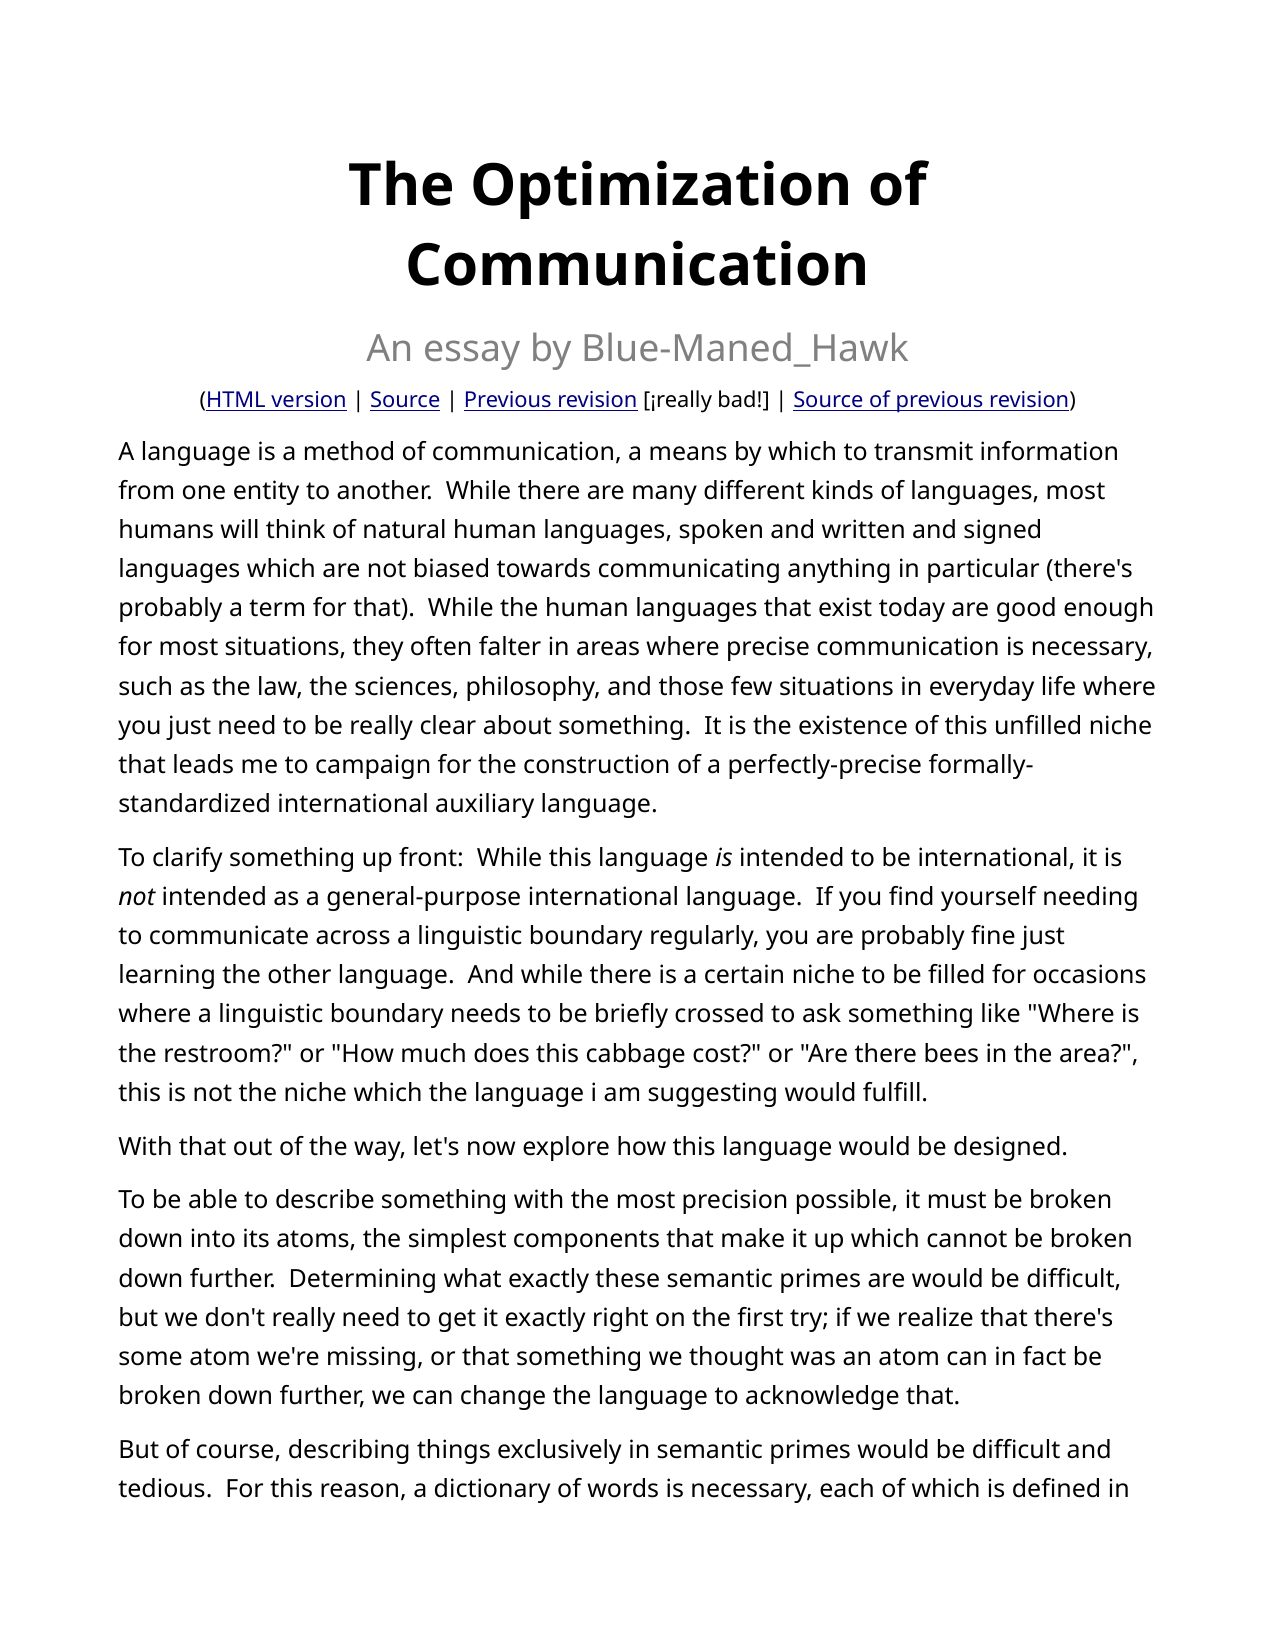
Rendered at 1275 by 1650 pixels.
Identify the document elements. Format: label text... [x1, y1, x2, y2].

text But of course, describing things exclusively in semantic primes would be difficult and tedious. For this reason, a dictionary of words is necessary, each of which is defined in [118, 1431, 1157, 1505]
text A language is a method of communication, a means by which to transmit information from one entity to another. While there are many different kinds of languages, most humans will think of natural human languages, spoken and written and signed languages which are not biased towards communicating anything in particular (there's probably a term for that). While the human languages that exist today are good enough for most situations, they often falter in areas where precise communication is necessary, such as the law, the sciences, philosophy, and those few situations in everyday life where you just need to be really clear about something. It is the existence of this unfilled niche that leads me to campaign for the construction of a perfectly-precise formally-standardized international auxiliary language. [118, 433, 1157, 820]
text (HTML version | Source | Previous revision [¡really bad!] | Source of previous revision) [118, 384, 1157, 414]
title The Optimization of Communication [118, 143, 1157, 302]
text To clarify something up front: While this language is intended to be international, it is not intended as a general-purpose international language. If you find yourself needing to communicate across a linguistic boundary regularly, you are probably fine just learning the other language. And while there is a certain niche to be filled for occasions where a linguistic boundary needs to be briefly crossed to ask something like "Where is the restroom?" or "How much does this cabbage cost?" or "Are there bees in the area?", this is not the niche which the language i am suggesting would fulfill. [118, 839, 1157, 1108]
text To be able to describe something with the most precision possible, it must be broken down into its atoms, the simplest components that make it up which cannot be broken down further. Determining what exactly these semantic primes are would be difficult, but we don't really need to get it exactly right on the first try; if we realize that there's some atom we're missing, or that something we thought was an atom can in fact be broken down further, we can change the language to acknowledge that. [118, 1182, 1157, 1412]
text With that out of the way, let's now explore how this language would be designed. [118, 1128, 1157, 1162]
subtitle An essay by Blue-Maned_Hawk [118, 321, 1157, 372]
